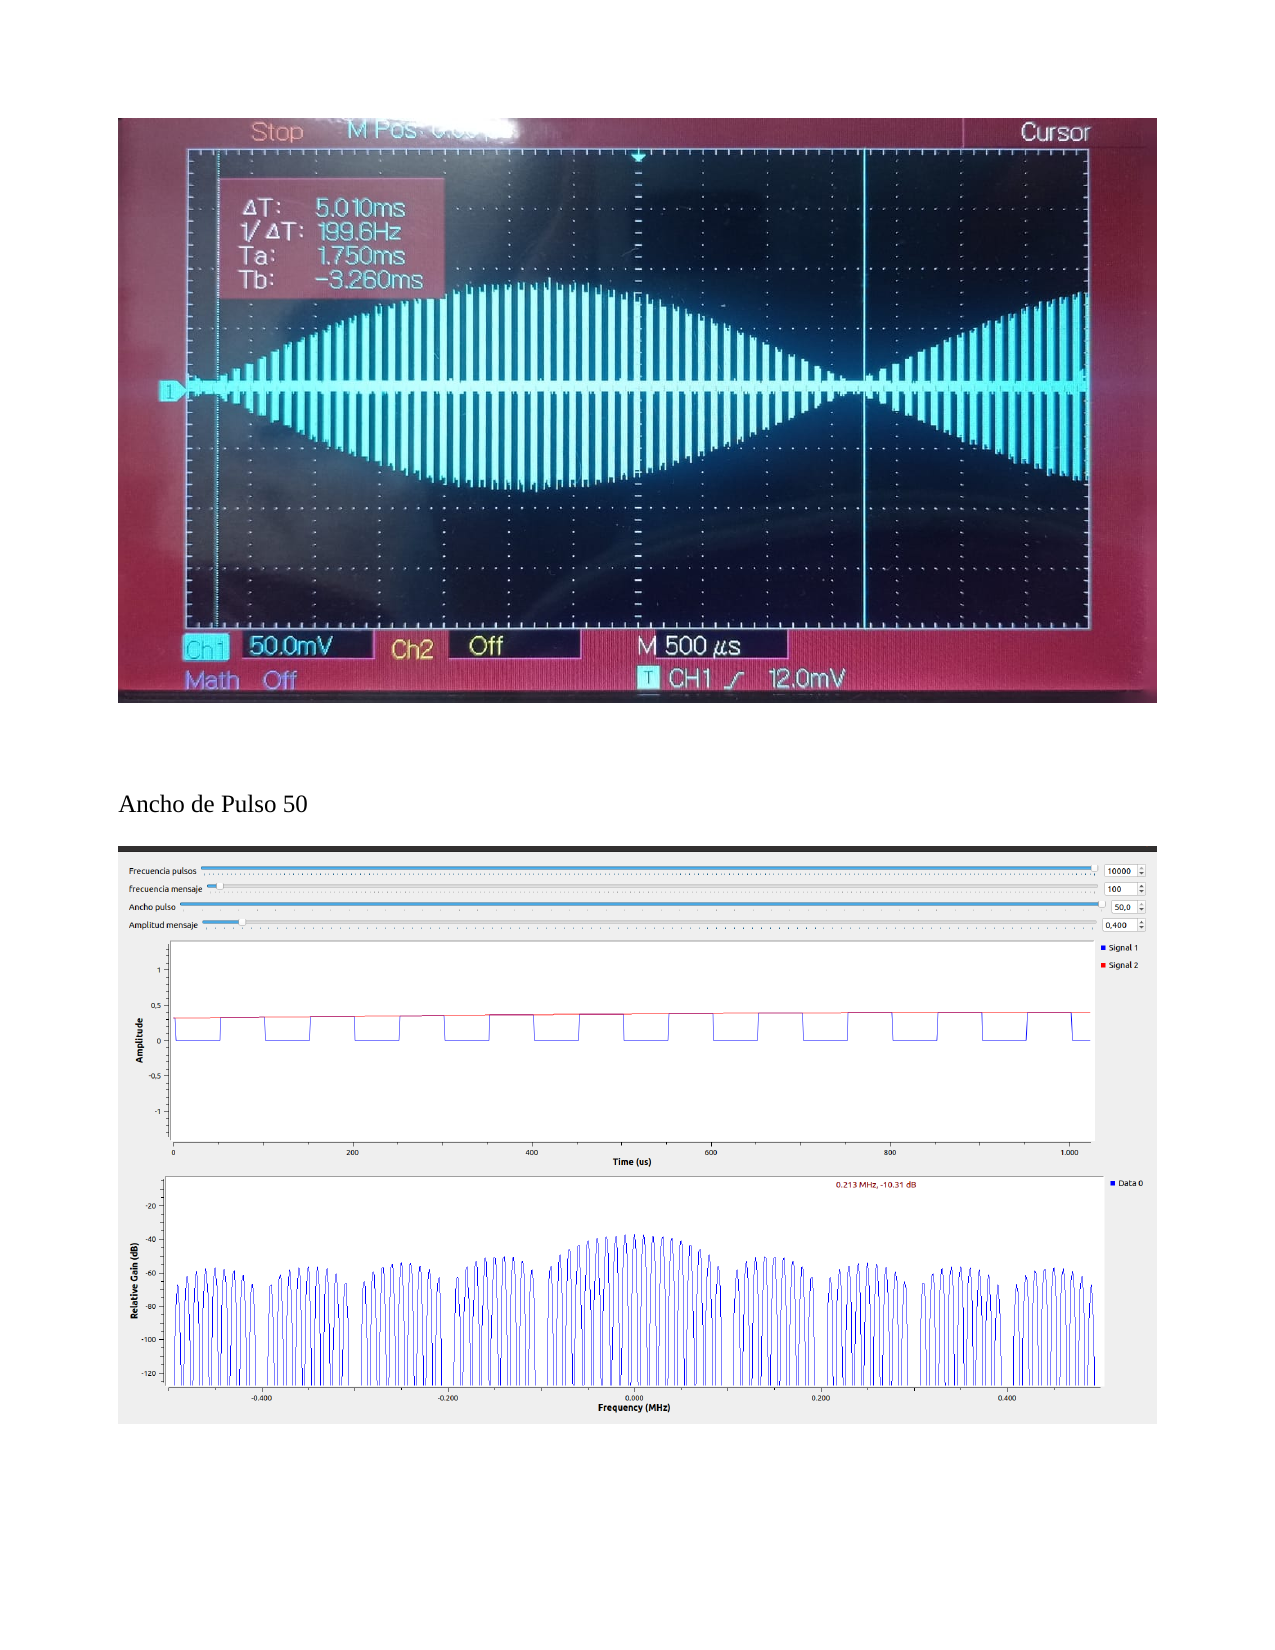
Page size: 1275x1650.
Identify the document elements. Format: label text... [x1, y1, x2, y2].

picture [118, 846, 1157, 1424]
picture [118, 118, 1157, 703]
text Ancho de Pulso 50 [118, 789, 1157, 818]
